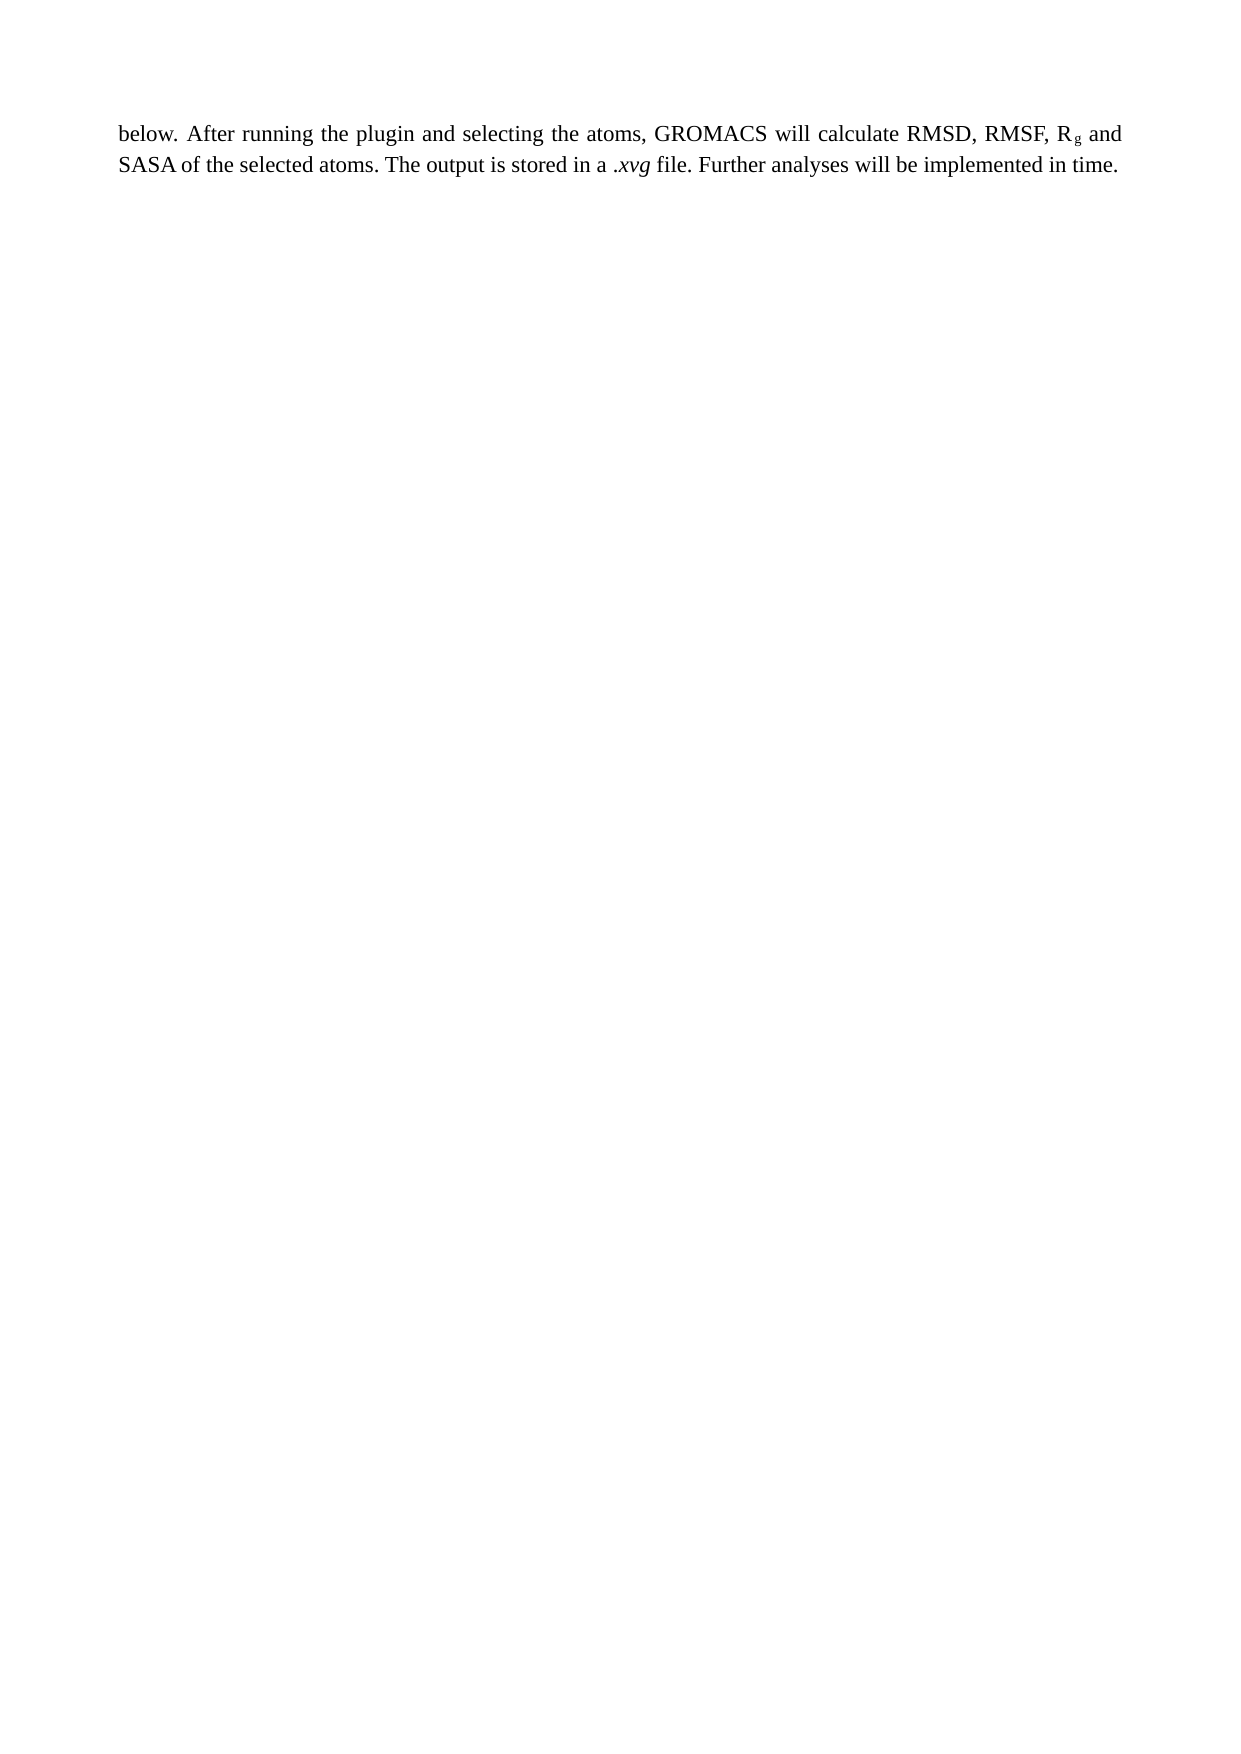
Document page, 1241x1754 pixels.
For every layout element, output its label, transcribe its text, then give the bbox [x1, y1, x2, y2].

text below. After running the plugin and selecting the atoms, GROMACS will calculate RMSD, RMSF, Rg and SASA of the selected atoms. The output is stored in a .xvg file. Further analyses will be implemented in time. [118, 118, 1122, 177]
